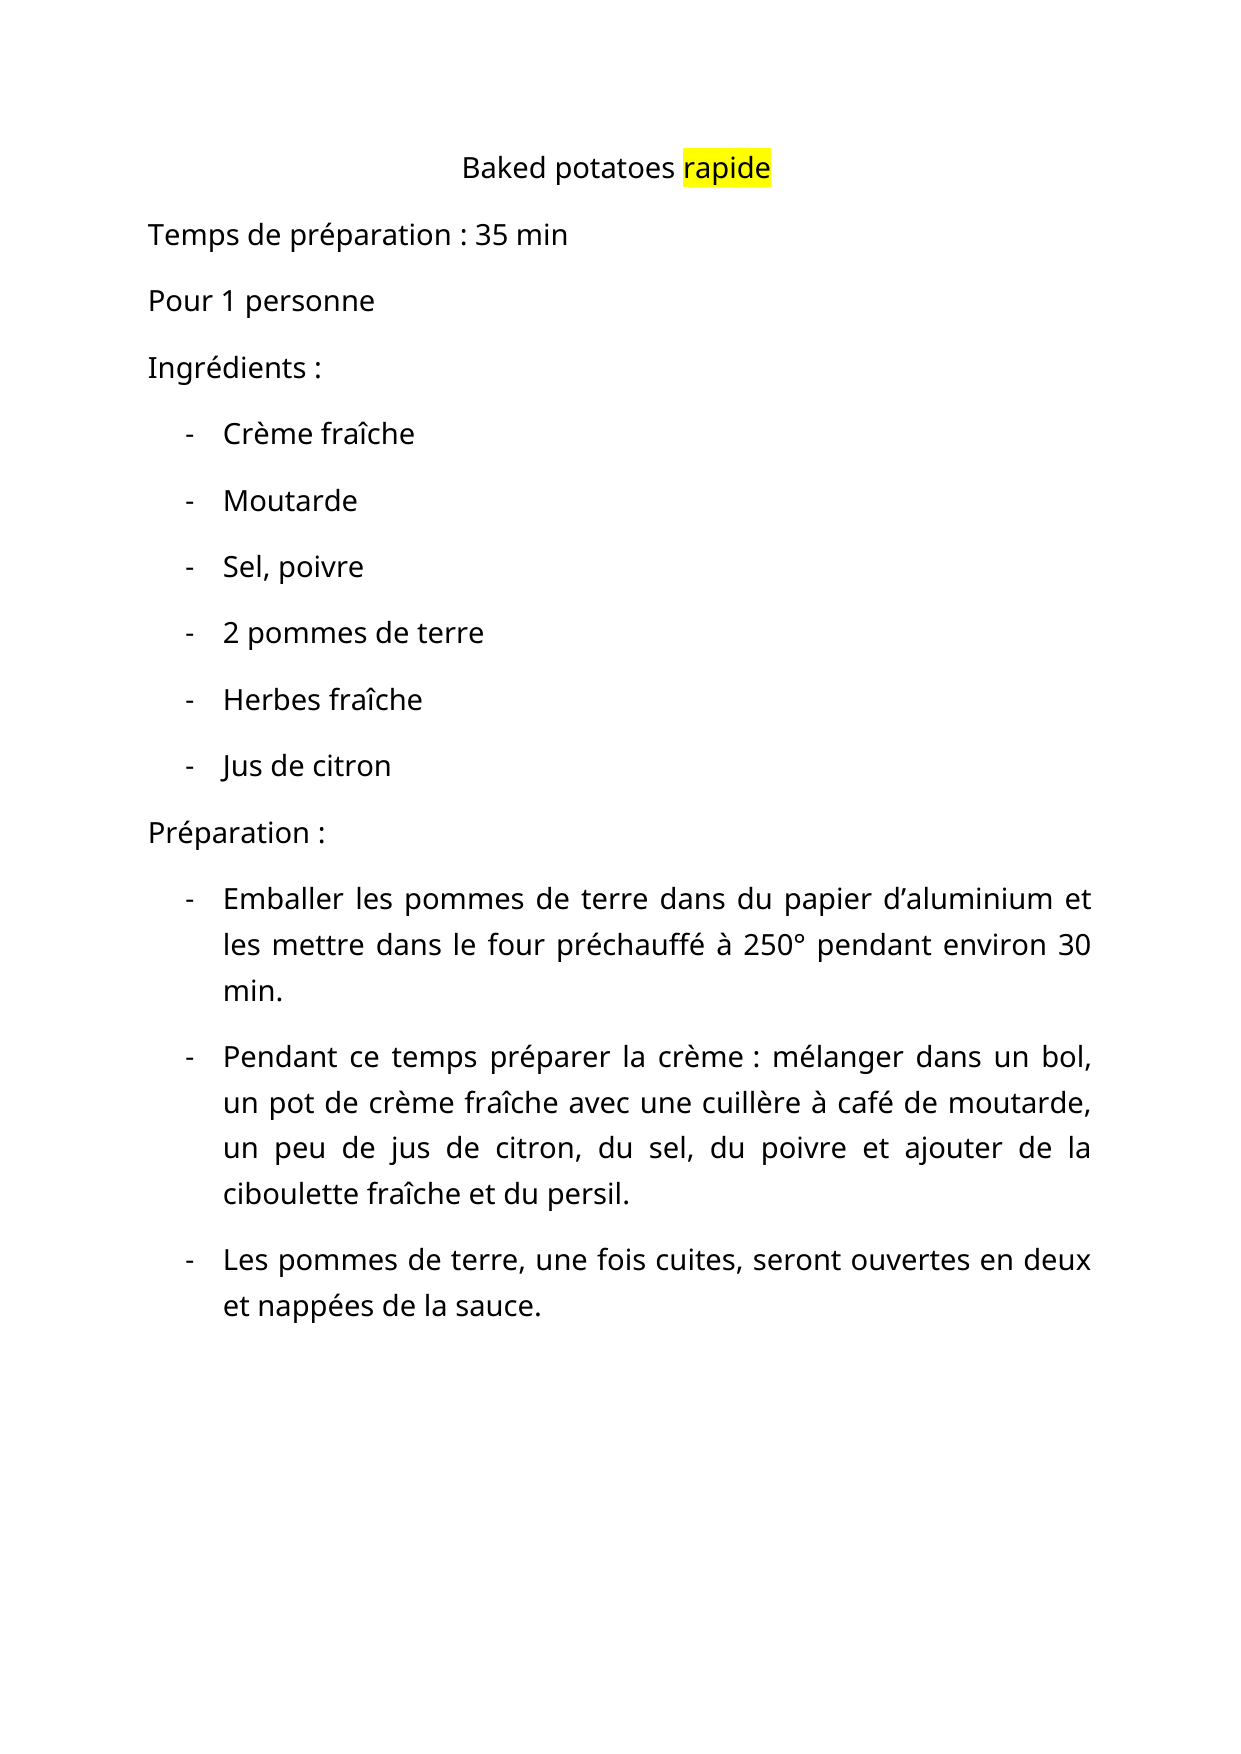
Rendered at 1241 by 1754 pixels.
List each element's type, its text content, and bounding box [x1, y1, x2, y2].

text Ingrédients : [148, 347, 1093, 387]
list Pendant ce temps préparer la crème : mélanger dans un bol, un pot de crème fraîche avec une cuillère à café de moutarde, un peu de jus de citron, du sel, du poivre et ajouter de la ciboulette fraîche et du persil. [185, 1036, 1093, 1213]
list Moutarde [185, 480, 1093, 519]
list Les pommes de terre, une fois cuites, seront ouvertes en deux et nappées de la sauce. [185, 1240, 1093, 1325]
list Jus de citron [185, 746, 1093, 785]
list 2 pommes de terre [185, 613, 1093, 652]
list Herbes fraîche [185, 679, 1093, 719]
list Sel, poivre [185, 546, 1093, 586]
list Emballer les pommes de terre dans du papier d’aluminium et les mettre dans le four préchauffé à 250° pendant environ 30 min. [185, 879, 1093, 1009]
text Préparation : [148, 812, 1093, 852]
text Temps de préparation : 35 min [148, 214, 1093, 254]
text Baked potatoes rapide [148, 148, 1093, 187]
list Crème fraîche [185, 413, 1093, 453]
text Pour 1 personne [148, 281, 1093, 320]
